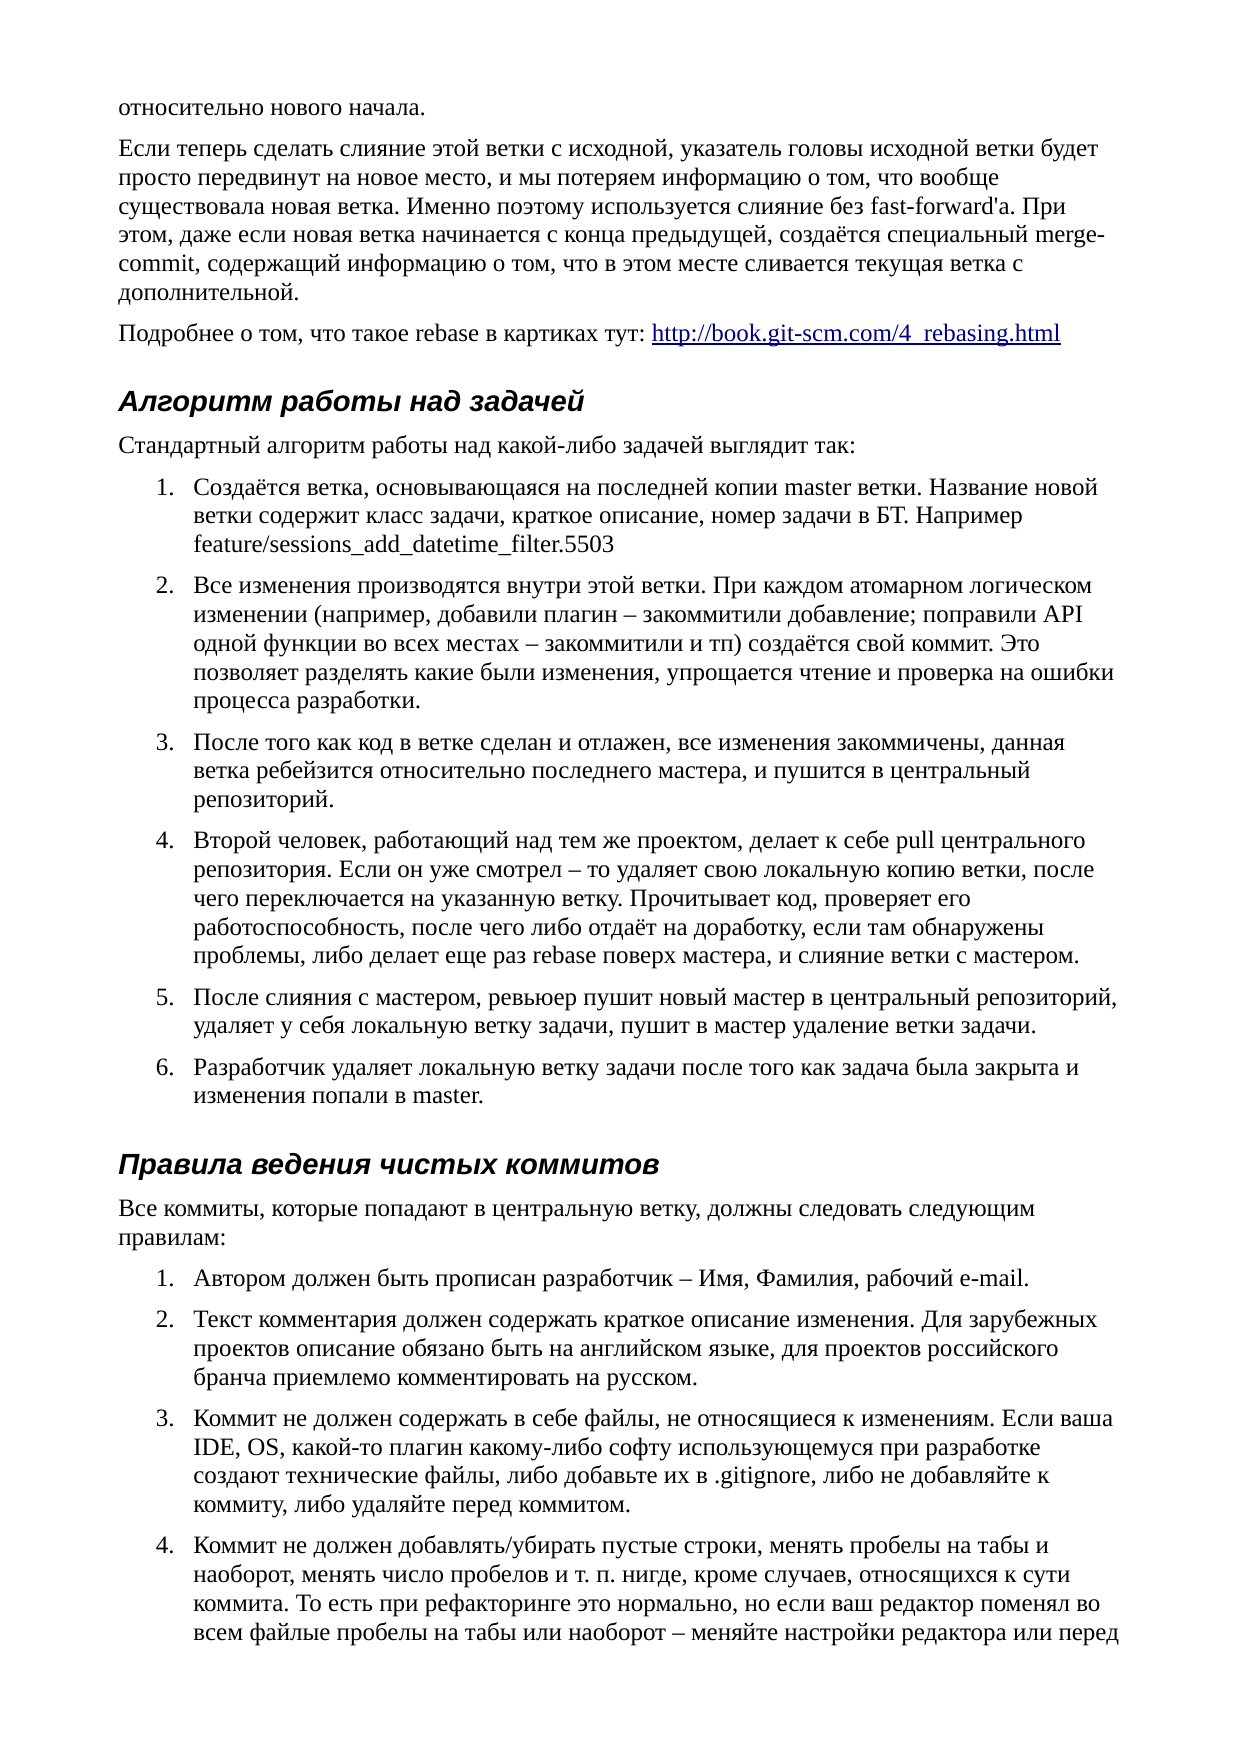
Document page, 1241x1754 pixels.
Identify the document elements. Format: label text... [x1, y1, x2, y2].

list Коммит не должен добавлять/убирать пустые строки, менять пробелы на табы и наоборот, менять число пробелов и т. п. нигде, кроме случаев, относящихся к сути коммита. То есть при рефакторинге это нормально, но если ваш редактор поменял во всем файлые пробелы на табы или наоборот – меняйте настройки редактора или перед [156, 1530, 1122, 1645]
list Разработчик удаляет локальную ветку задачи после того как задача была закрыта и изменения попали в master. [156, 1052, 1122, 1109]
list Автором должен быть прописан разработчик – Имя, Фамилия, рабочий e-mail. [156, 1263, 1122, 1292]
list Все изменения производятся внутри этой ветки. При каждом атомарном логическом изменении (например, добавили плагин – закоммитили добавление; поправили API одной функции во всех местах – закоммитили и тп) создаётся свой коммит. Это позволяет разделять какие были изменения, упрощается чтение и проверка на ошибки процесса разработки. [156, 571, 1122, 714]
list Второй человек, работающий над тем же проектом, делает к себе pull центрального репозитория. Если он уже смотрел – то удаляет свою локальную копию ветки, после чего переключается на указанную ветку. Прочитывает код, проверяет его работоспособность, после чего либо отдаёт на доработку, если там обнаружены проблемы, либо делает еще раз rebase поверх мастера, и слияние ветки с мастером. [156, 826, 1122, 969]
text Если теперь сделать слияние этой ветки с исходной, указатель головы исходной ветки будет просто передвинут на новое место, и мы потеряем информацию о том, что вообще существовала новая ветка. Именно поэтому используется слияние без fast-forward'а. При этом, даже если новая ветка начинается с конца предыдущей, создаётся специальный merge-commit, содержащий информацию о том, что в этом месте сливается текущая ветка с дополнительной. [118, 133, 1122, 306]
list После того как код в ветке сделан и отлажен, все изменения закоммичены, данная ветка ребейзится относительно последнего мастера, и пушится в центральный репозиторий. [156, 727, 1122, 813]
text относительно нового начала. [118, 92, 1122, 121]
subtitle Алгоритм работы над задачей [118, 384, 1122, 418]
list Коммит не должен содержать в себе файлы, не относящиеся к изменениям. Если ваша IDE, OS, какой-то плагин какому-либо софту использующемуся при разработке создают технические файлы, либо добавьте их в .gitignore, либо не добавляйте к коммиту, либо удаляйте перед коммитом. [156, 1403, 1122, 1518]
subtitle Правила ведения чистых коммитов [118, 1147, 1122, 1180]
text Стандартный алгоритм работы над какой-либо задачей выглядит так: [118, 431, 1122, 459]
text Все коммиты, которые попадают в центральную ветку, должны следовать следующим правилам: [118, 1193, 1122, 1250]
text Подробнее о том, что такое rebase в картиках тут: http://book.git-scm.com/4_rebasing.html [118, 318, 1122, 347]
list После слияния с мастером, ревьюер пушит новый мастер в центральный репозиторий, удаляет у себя локальную ветку задачи, пушит в мастер удаление ветки задачи. [156, 982, 1122, 1039]
list Текст комментария должен содержать краткое описание изменения. Для зарубежных проектов описание обязано быть на английском языке, для проектов российского бранча приемлемо комментировать на русском. [156, 1304, 1122, 1390]
list Создаётся ветка, основывающаяся на последней копии master ветки. Название новой ветки содержит класс задачи, краткое описание, номер задачи в БТ. Например feature/sessions_add_datetime_filter.5503 [156, 472, 1122, 558]
